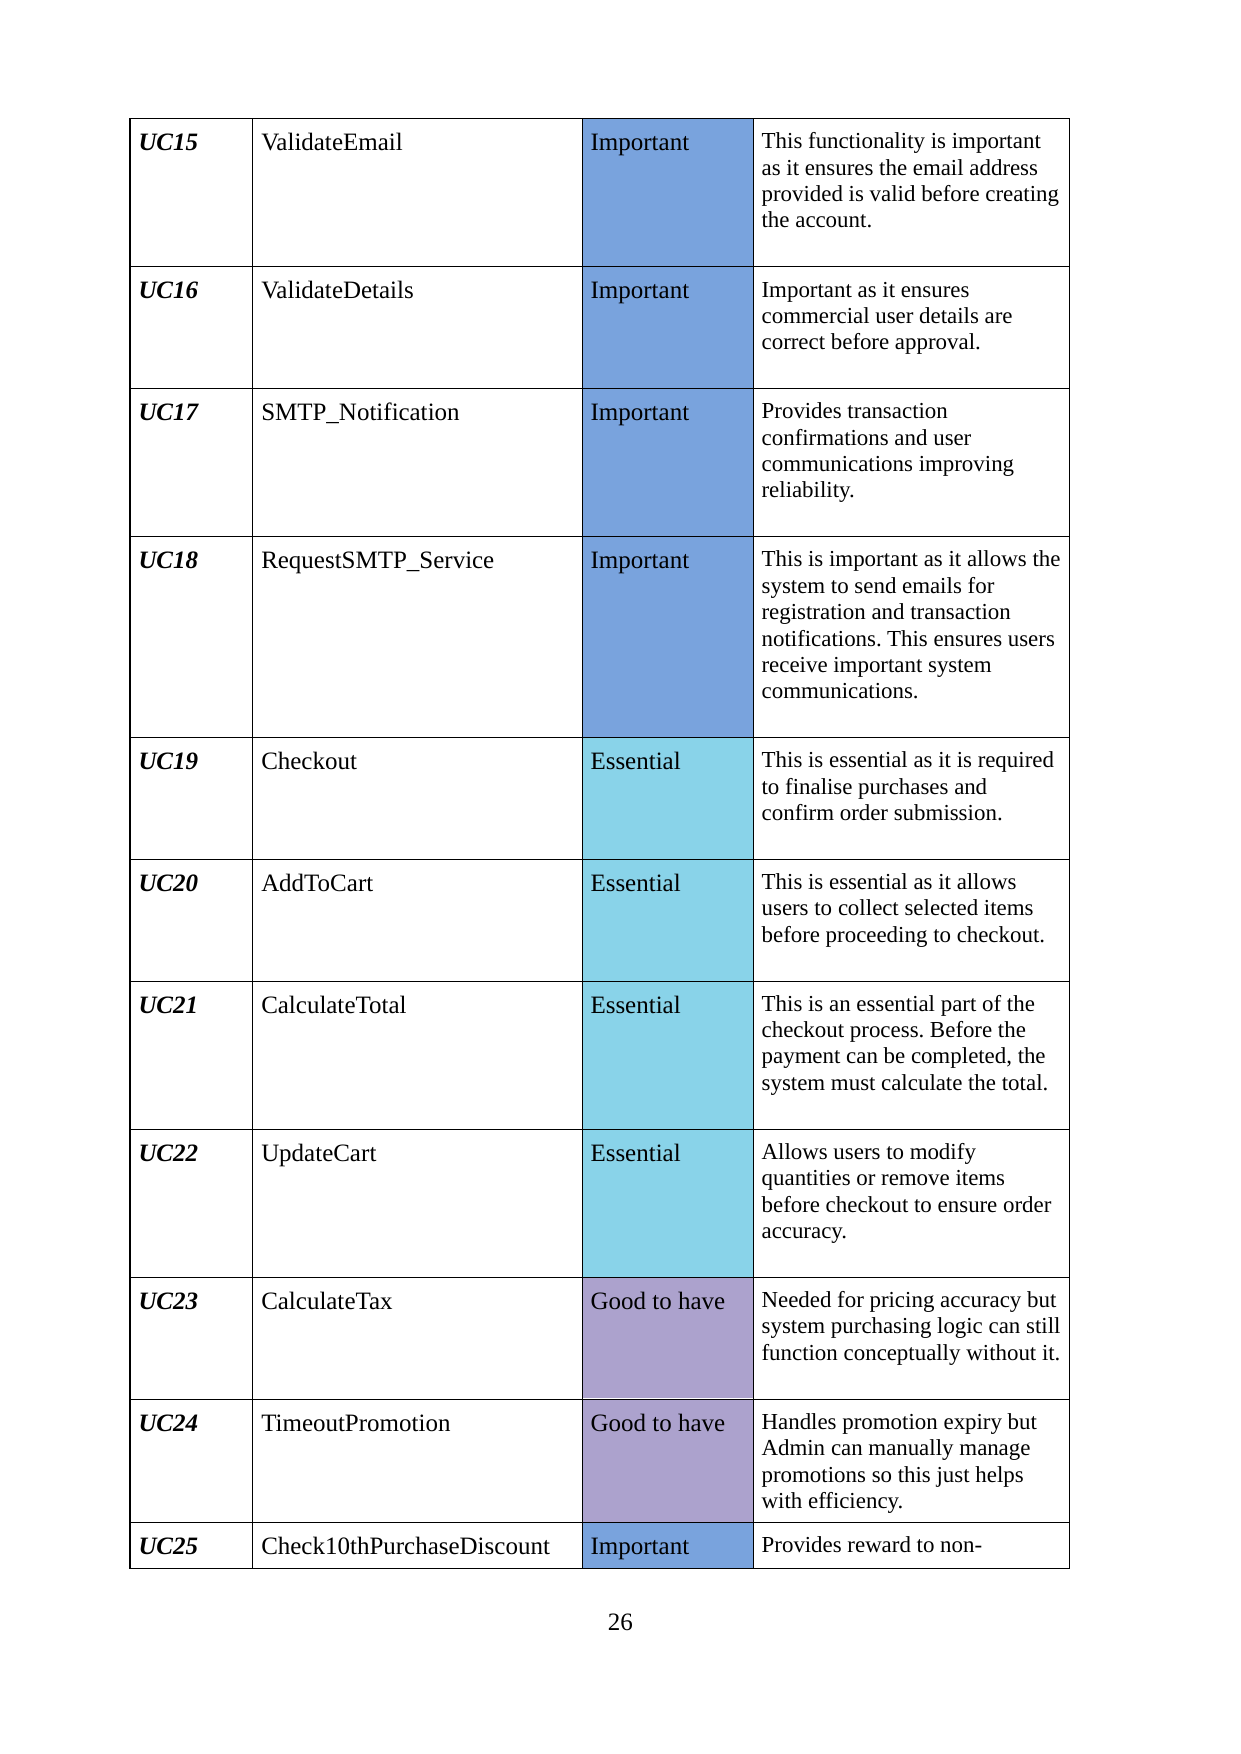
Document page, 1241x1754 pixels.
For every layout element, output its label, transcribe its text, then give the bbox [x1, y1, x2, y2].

table_cell UpdateCart [253, 1130, 582, 1277]
table_cell Allows users to modify quantities or remove items before checkout to ensure order accuracy. [754, 1130, 1069, 1277]
table_cell Essential [583, 982, 753, 1129]
table_cell This is an essential part of the checkout process. Before the payment can be completed, the system must calculate the total. [754, 982, 1069, 1129]
table_cell UC19 [131, 738, 252, 859]
table_cell Essential [583, 1130, 753, 1277]
table_cell Important as it ensures commercial user details are correct before approval. [754, 267, 1069, 388]
table_cell RequestSMTP_Service [253, 537, 582, 737]
table_cell SMTP_Notification [253, 389, 582, 536]
table_cell Important [583, 537, 753, 737]
table_cell Provides reward to non- [754, 1523, 1069, 1568]
table_cell This is important as it allows the system to send emails for registration and transaction notifications. This ensures users receive important system communications. [754, 537, 1069, 737]
table_cell ValidateDetails [253, 267, 582, 388]
table_cell UC16 [131, 267, 252, 388]
table_cell Provides transaction confirmations and user communications improving reliability. [754, 389, 1069, 536]
table_cell UC25 [131, 1523, 252, 1568]
table_cell UC21 [131, 982, 252, 1129]
table_cell Good to have [583, 1400, 753, 1522]
table_cell This is essential as it is required to finalise purchases and confirm order submission. [754, 738, 1069, 859]
table_cell Good to have [583, 1278, 753, 1398]
table_cell Needed for pricing accuracy but system purchasing logic can still function conceptually without it. [754, 1278, 1069, 1398]
table_cell ValidateEmail [253, 119, 582, 266]
table_cell Important [583, 1523, 753, 1568]
table_cell This is essential as it allows users to collect selected items before proceeding to checkout. [754, 860, 1069, 981]
table_cell Handles promotion expiry but Admin can manually manage promotions so this just helps with efficiency. [754, 1400, 1069, 1522]
table_cell UC24 [131, 1400, 252, 1522]
table_cell Check10thPurchaseDiscount [253, 1523, 582, 1568]
table_cell UC23 [131, 1278, 252, 1398]
table_cell This functionality is important as it ensures the email address provided is valid before creating the account. [754, 119, 1069, 266]
table_cell UC22 [131, 1130, 252, 1277]
table_cell Important [583, 267, 753, 388]
table_cell Essential [583, 860, 753, 981]
table_cell Important [583, 389, 753, 536]
table_cell UC20 [131, 860, 252, 981]
table_cell TimeoutPromotion [253, 1400, 582, 1522]
table_cell AddToCart [253, 860, 582, 981]
table_cell Important [583, 119, 753, 266]
table_cell CalculateTotal [253, 982, 582, 1129]
table_cell CalculateTax [253, 1278, 582, 1398]
table_cell Essential [583, 738, 753, 859]
table_cell UC17 [131, 389, 252, 536]
table_cell UC18 [131, 537, 252, 737]
table_cell UC15 [131, 119, 252, 266]
table_cell Checkout [253, 738, 582, 859]
